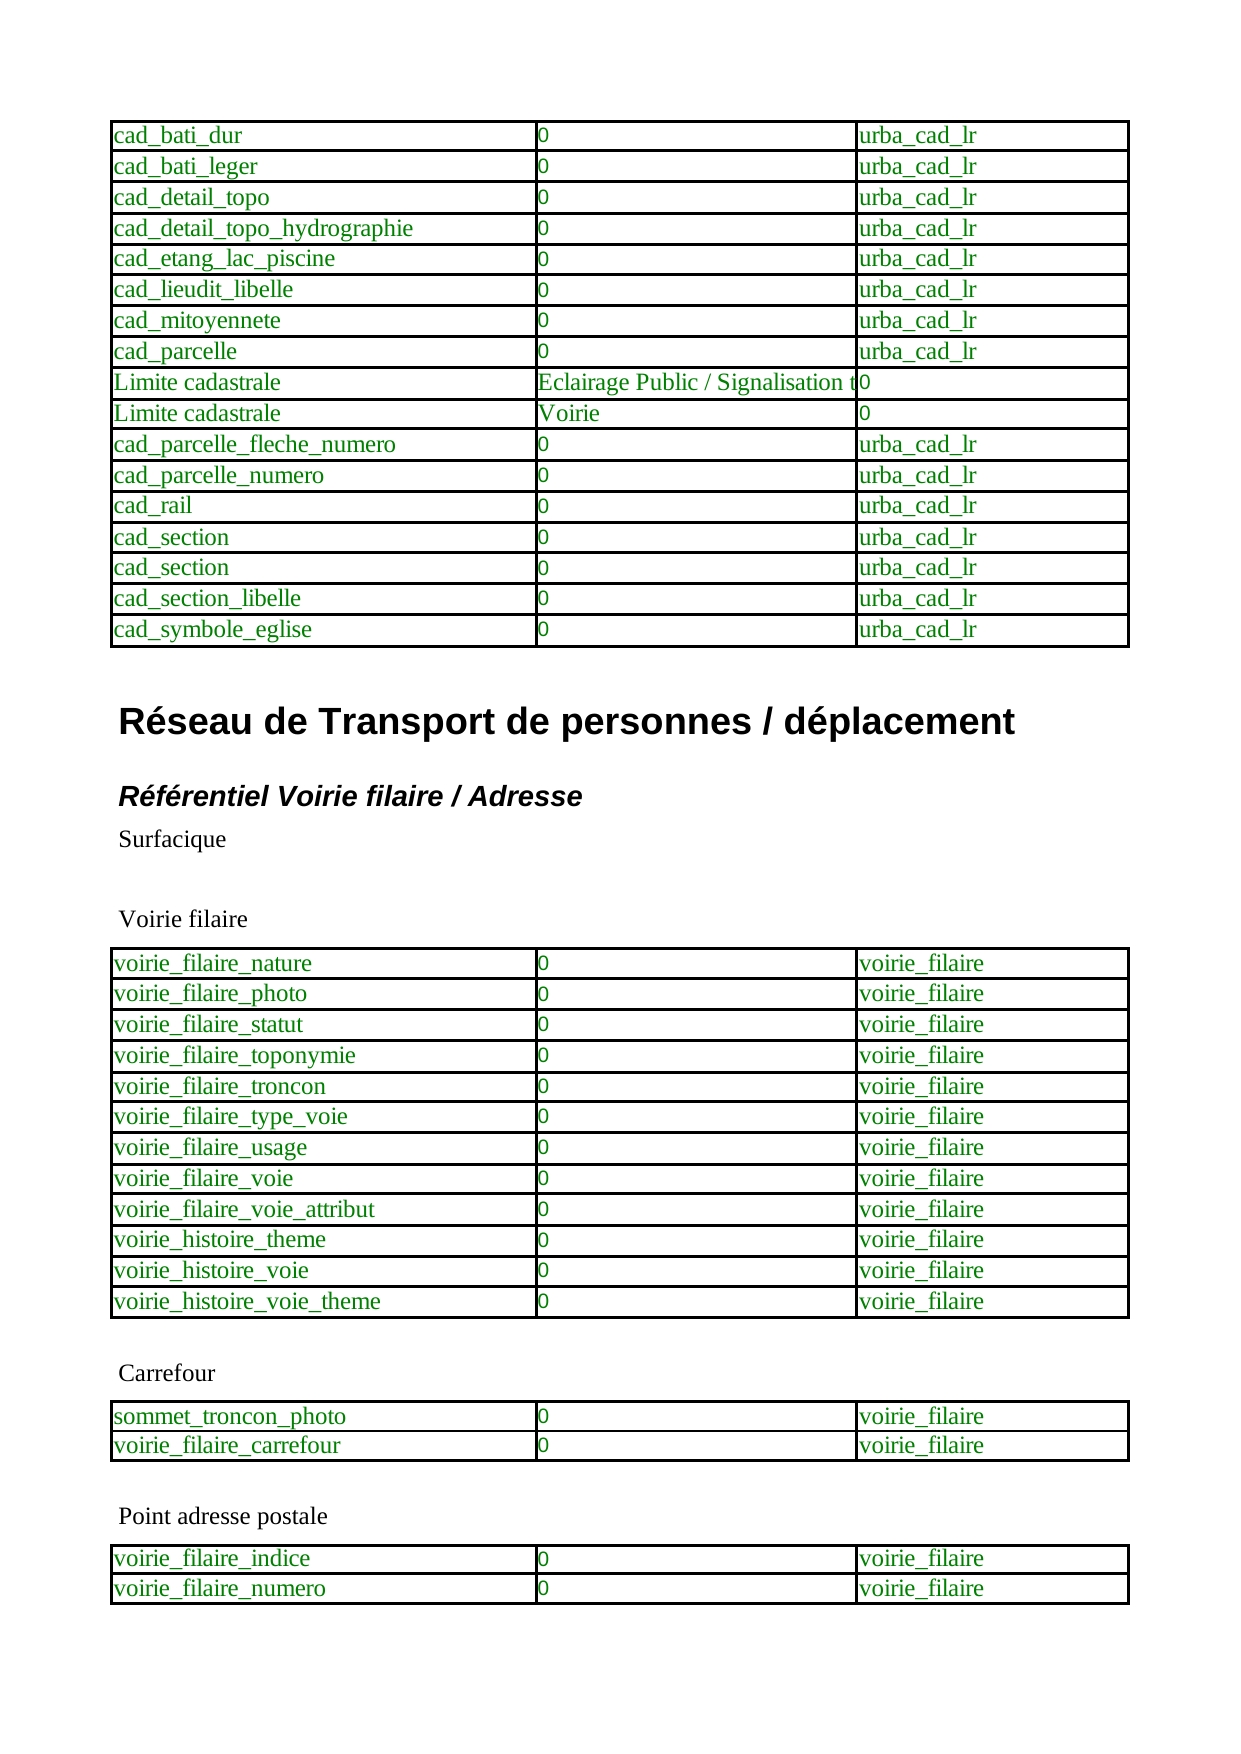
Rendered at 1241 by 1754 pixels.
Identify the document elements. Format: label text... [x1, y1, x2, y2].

text Voirie filaire [118, 906, 1122, 933]
text Point adresse postale [118, 1502, 1122, 1530]
subtitle Réseau de Transport de personnes / déplacement [118, 700, 1122, 742]
text Carrefour [118, 1359, 1122, 1387]
text Surfacique [118, 825, 1122, 853]
subtitle Référentiel Voirie filaire / Adresse [118, 780, 1122, 813]
